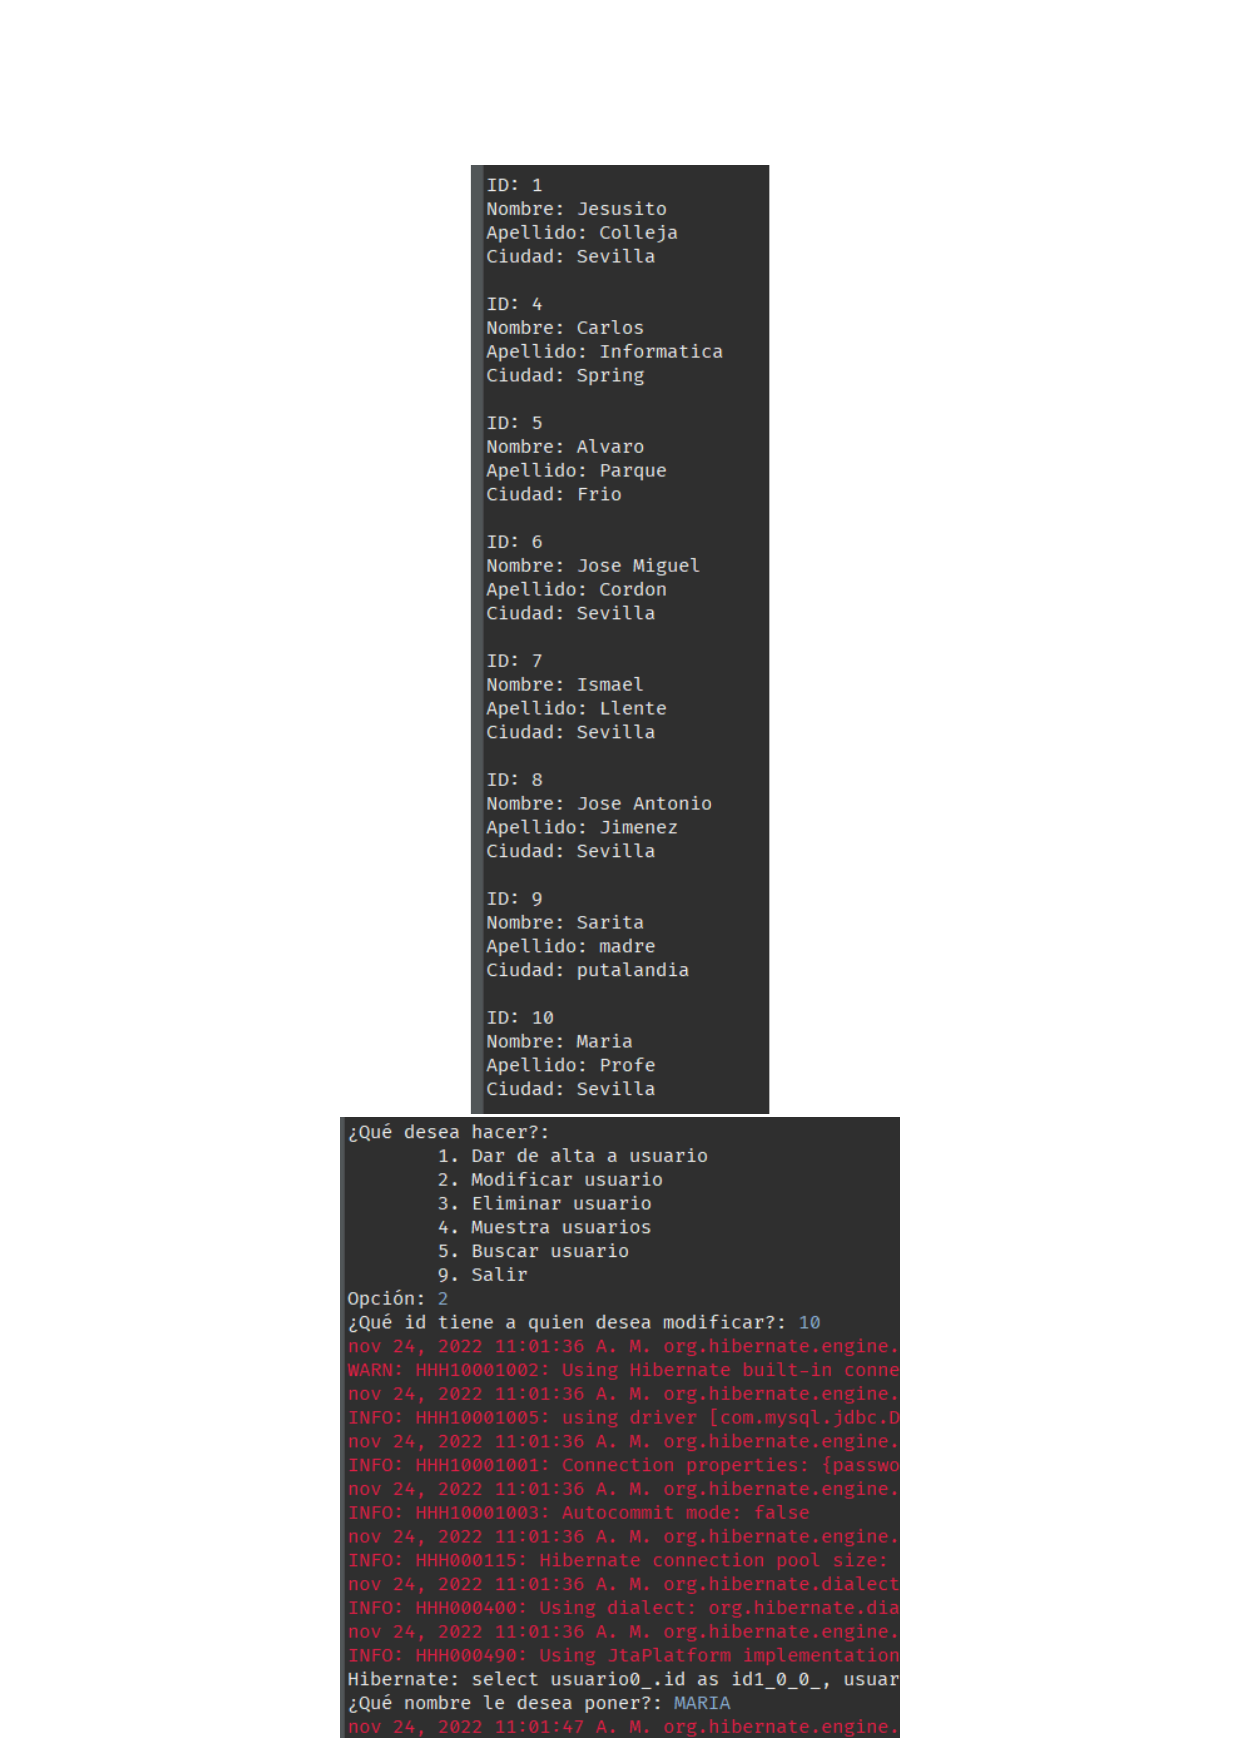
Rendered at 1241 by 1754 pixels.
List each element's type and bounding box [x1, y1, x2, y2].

picture [340, 1117, 900, 1738]
picture [470, 165, 770, 1114]
